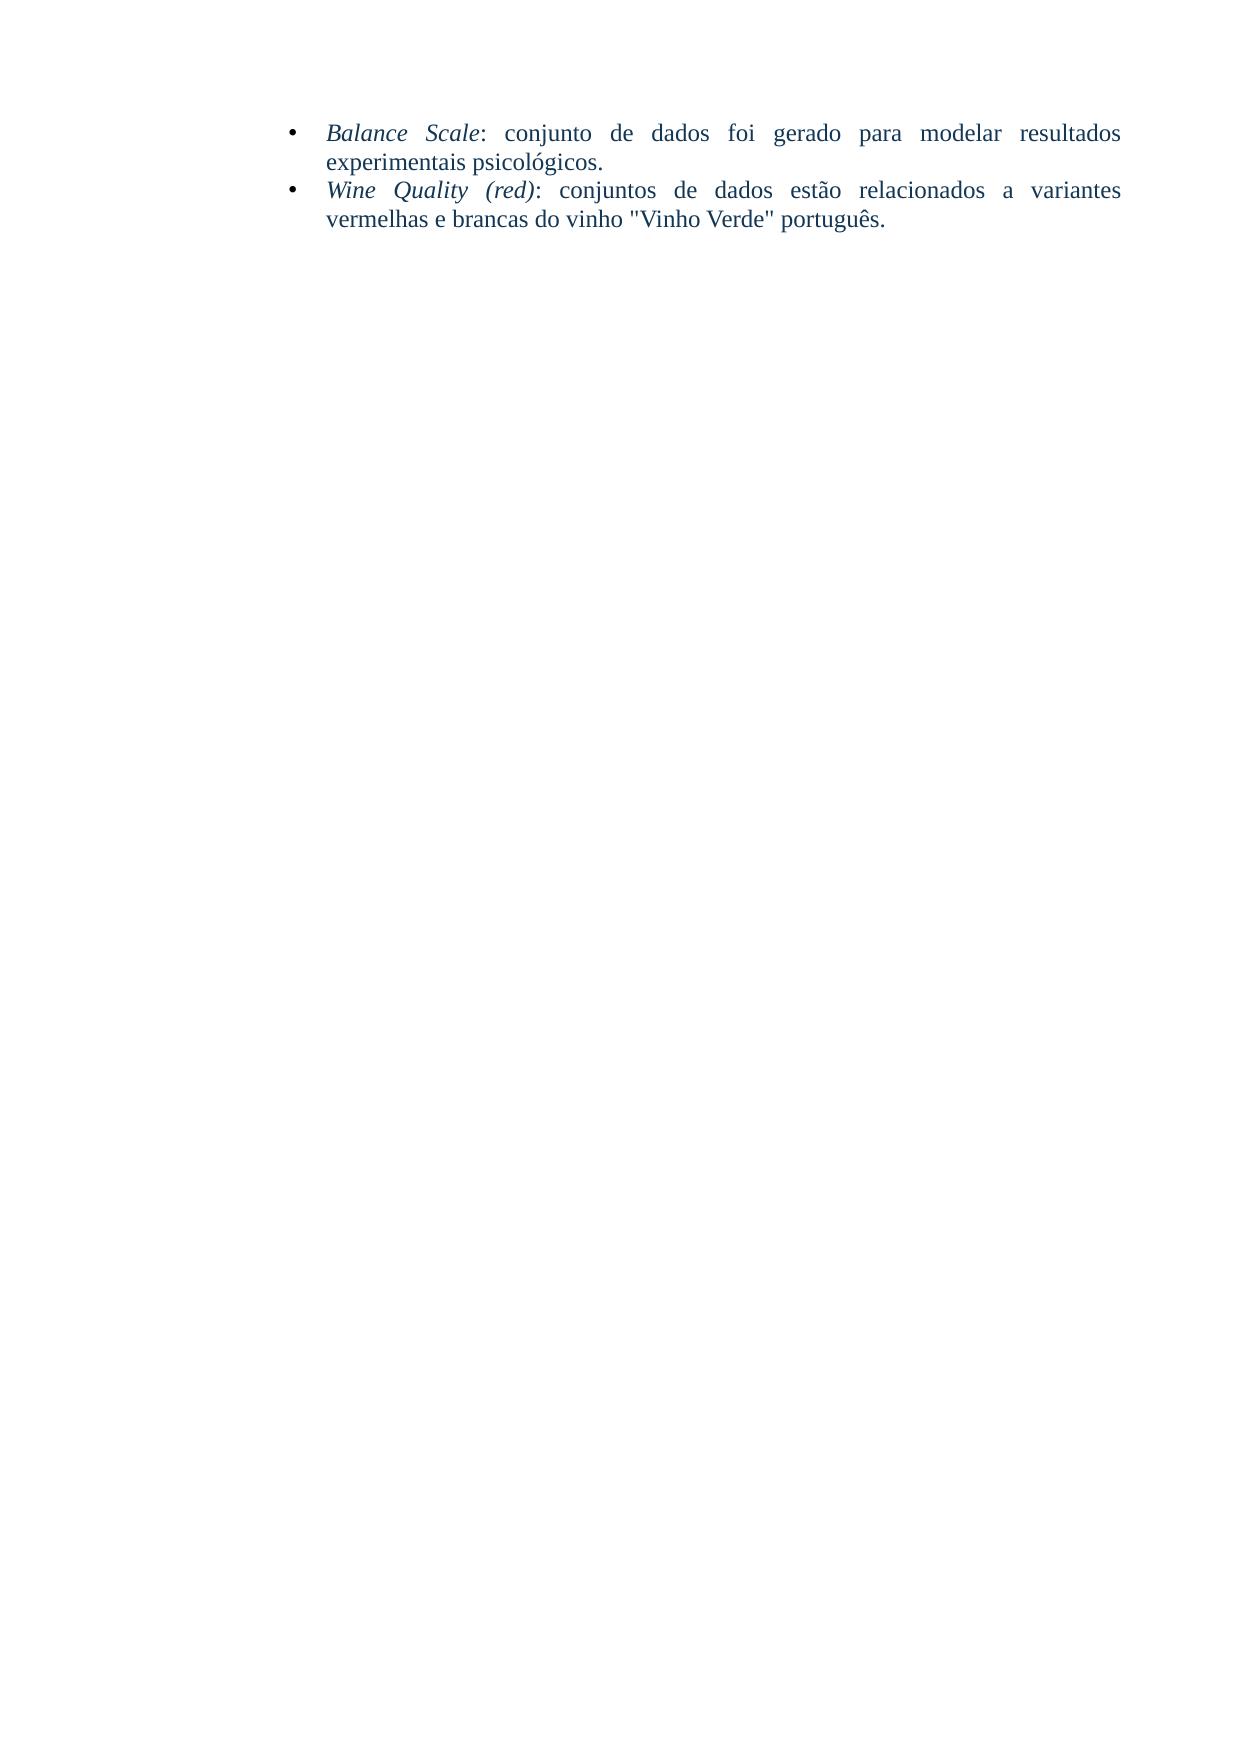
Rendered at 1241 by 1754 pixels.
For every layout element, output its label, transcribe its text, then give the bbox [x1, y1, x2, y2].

list Balance Scale: conjunto de dados foi gerado para modelar resultados experimentais psicológicos. [288, 118, 1122, 176]
list Wine Quality (red): conjuntos de dados estão relacionados a variantes vermelhas e brancas do vinho "Vinho Verde" português. [288, 176, 1122, 233]
